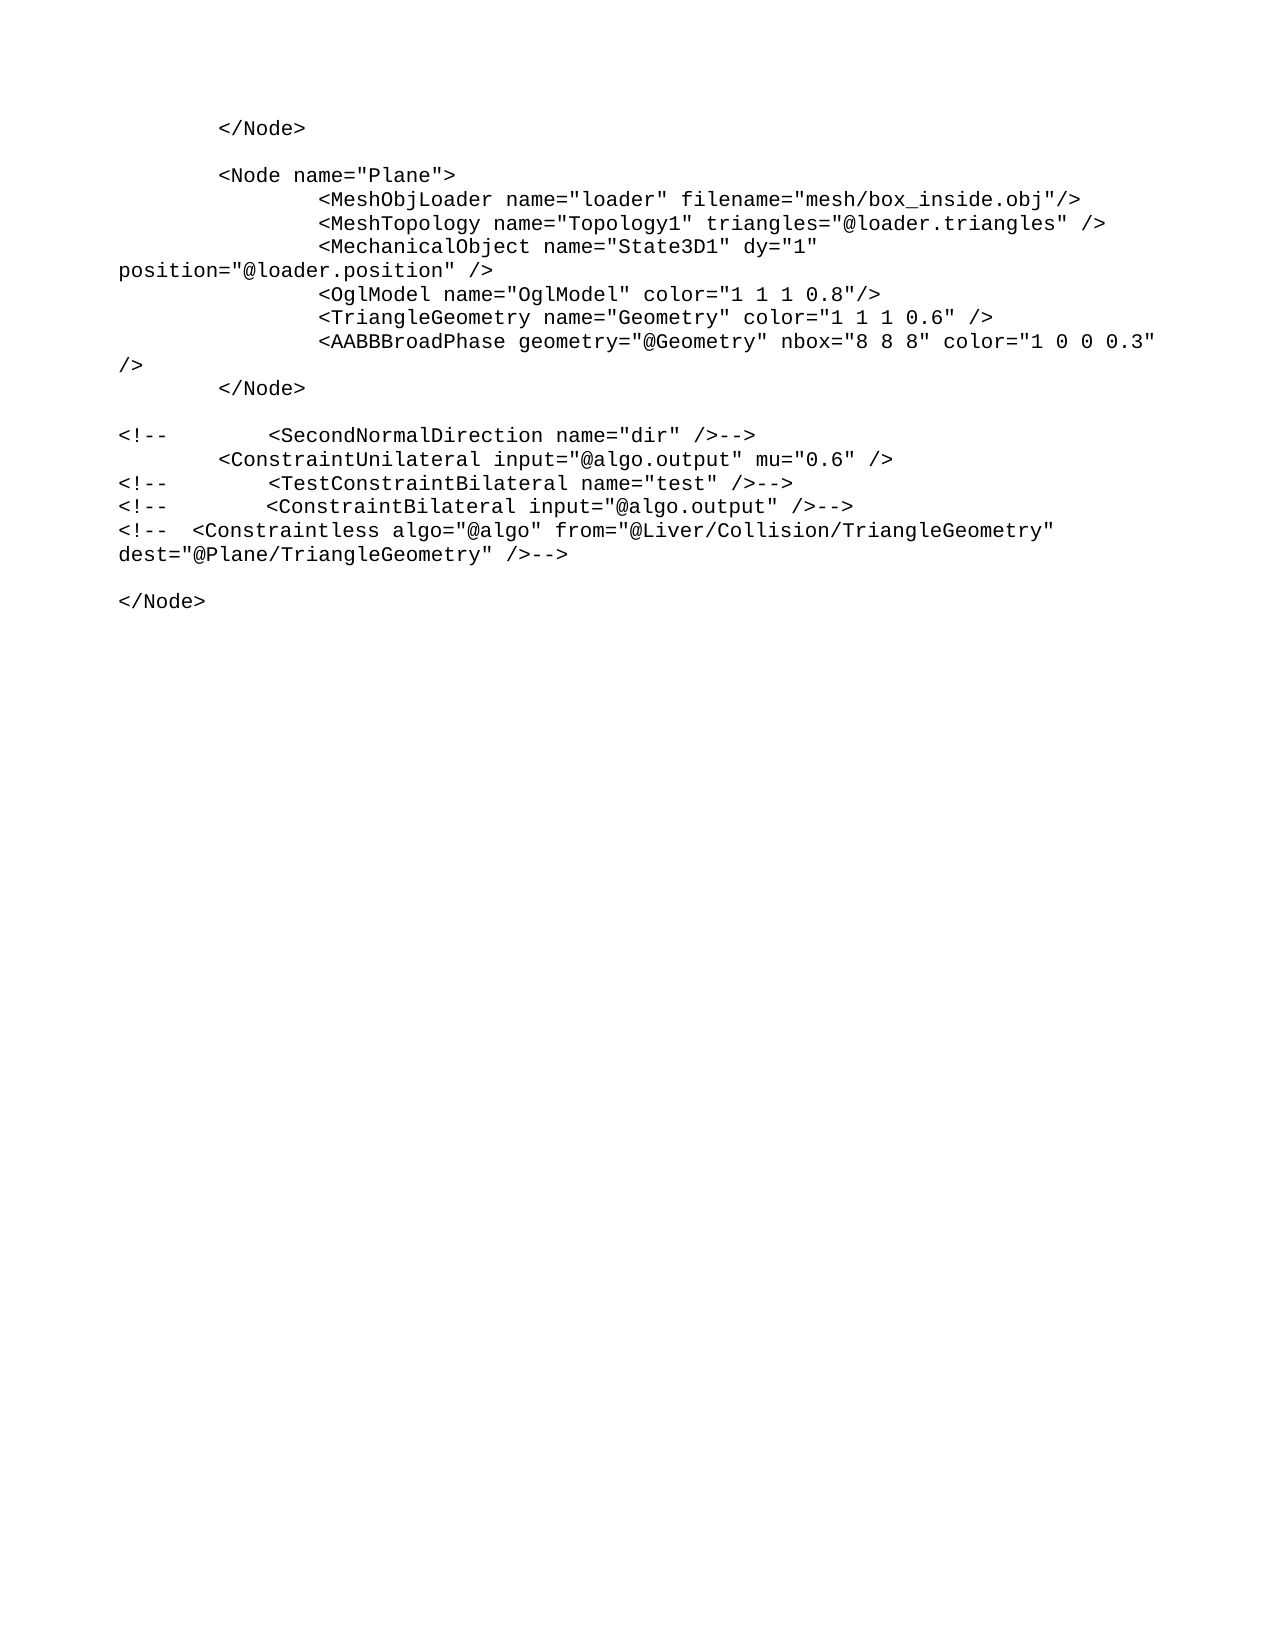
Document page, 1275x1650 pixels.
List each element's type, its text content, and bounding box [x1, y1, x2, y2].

text <MeshObjLoader name="loader" filename="mesh/box_inside.obj"/> [118, 189, 1157, 213]
text <AABBBroadPhase geometry="@Geometry" nbox="8 8 8" color="1 0 0 0.3" /> [118, 331, 1157, 378]
text </Node> [118, 378, 1157, 402]
text <OglModel name="OglModel" color="1 1 1 0.8"/> [118, 284, 1157, 307]
text <TriangleGeometry name="Geometry" color="1 1 1 0.6" /> [118, 307, 1157, 331]
text <Node name="Plane"> [118, 165, 1157, 189]
text <!-- <SecondNormalDirection name="dir" />--> [118, 426, 1157, 449]
text <ConstraintUnilateral input="@algo.output" mu="0.6" /> [118, 449, 1157, 473]
text <MechanicalObject name="State3D1" dy="1" position="@loader.position" /> [118, 236, 1157, 284]
text <MeshTopology name="Topology1" triangles="@loader.triangles" /> [118, 213, 1157, 236]
text </Node> [118, 118, 1157, 142]
text <!-- <Constraintless algo="@algo" from="@Liver/Collision/TriangleGeometry" dest="@Plane/TriangleGeometry" />--> [118, 520, 1157, 567]
text </Node> [118, 591, 1157, 615]
text <!-- <ConstraintBilateral input="@algo.output" />--> [118, 496, 1157, 520]
text <!-- <TestConstraintBilateral name="test" />--> [118, 473, 1157, 496]
